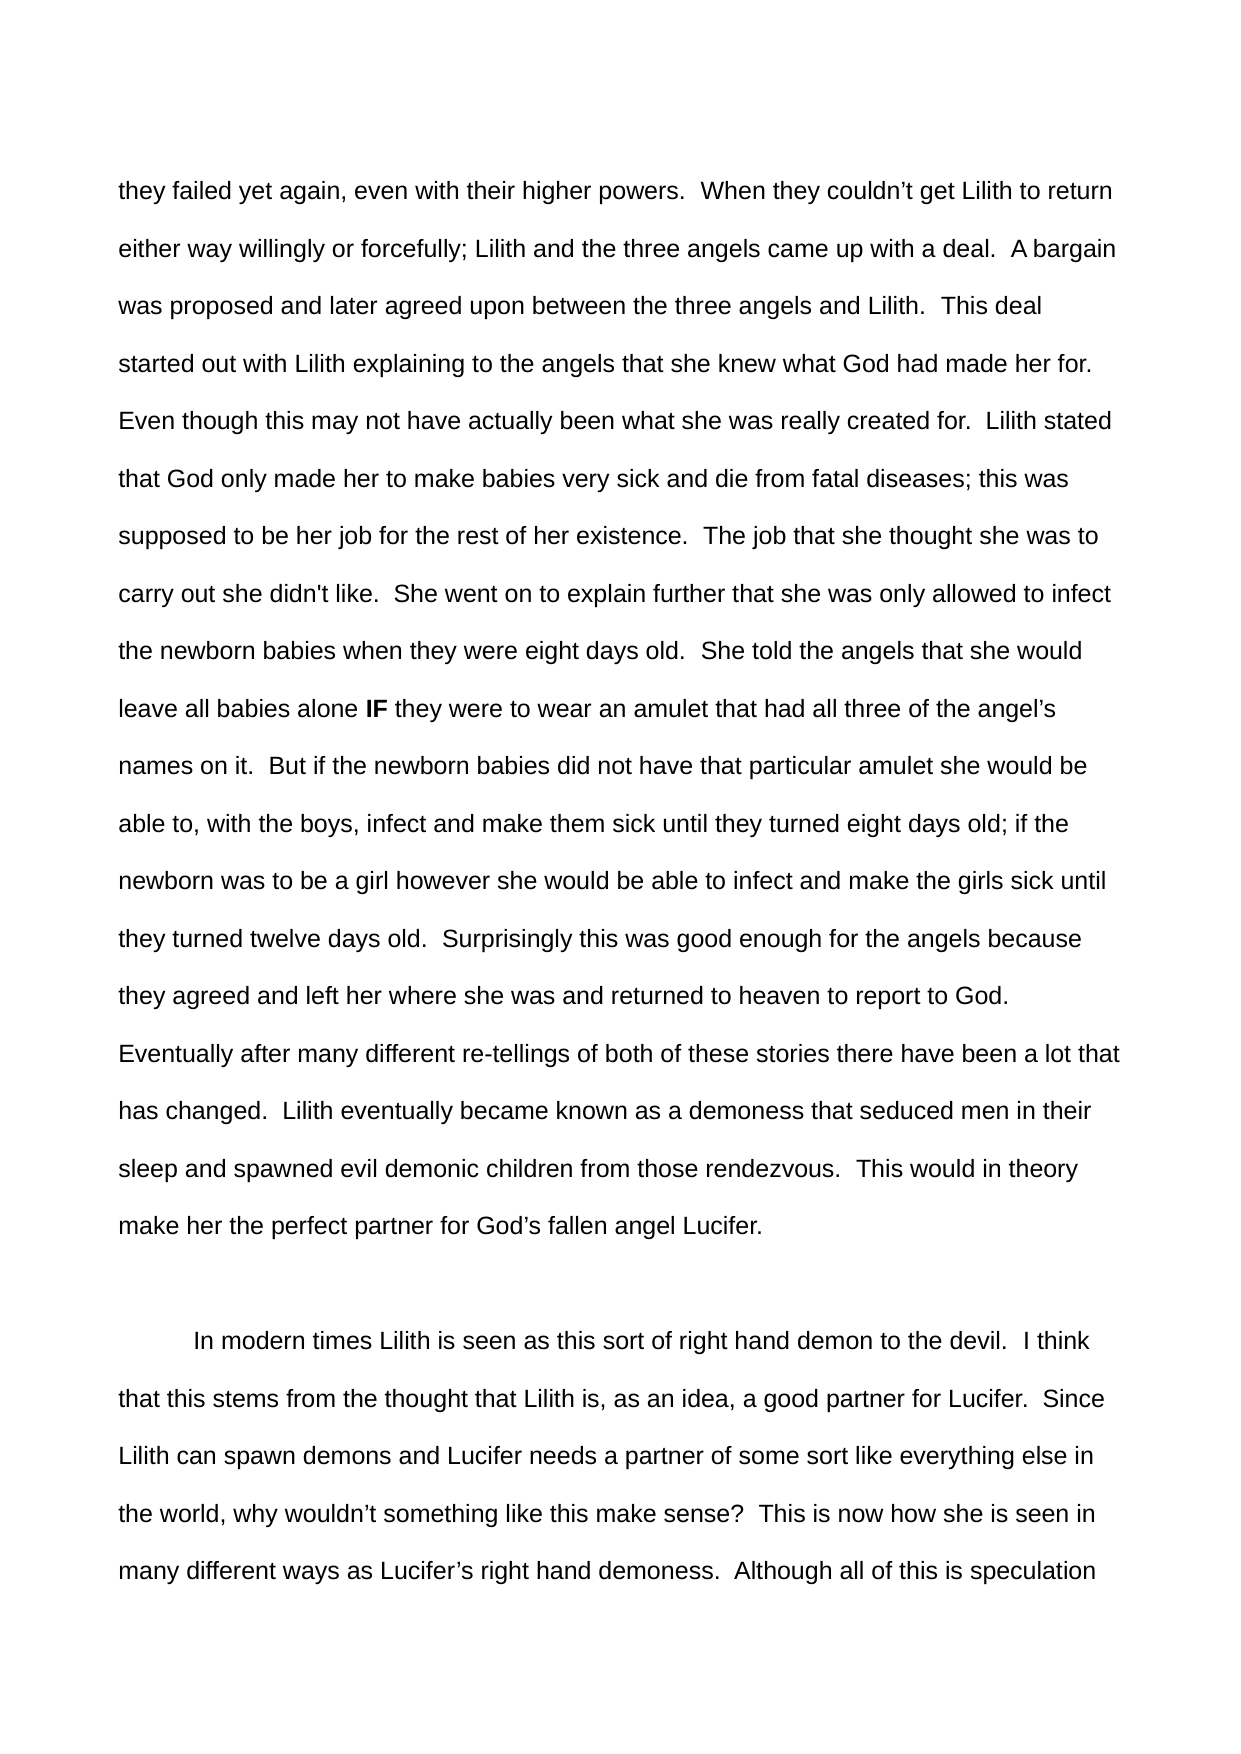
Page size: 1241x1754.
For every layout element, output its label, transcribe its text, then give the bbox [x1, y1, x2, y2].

text In modern times Lilith is seen as this sort of right hand demon to the devil. I think that this stems from the thought that Lilith is, as an idea, a good partner for Lucifer. Since Lilith can spawn demons and Lucifer needs a partner of some sort like everything else in the world, why wouldn’t something like this make sense? This is now how she is seen in many different ways as Lucifer’s right hand demoness. Although all of this is speculation [118, 1326, 1122, 1585]
text they failed yet again, even with their higher powers. When they couldn’t get Lilith to return either way willingly or forcefully; Lilith and the three angels came up with a deal. A bargain was proposed and later agreed upon between the three angels and Lilith. This deal started out with Lilith explaining to the angels that she knew what God had made her for. Even though this may not have actually been what she was really created for. Lilith stated that God only made her to make babies very sick and die from fatal diseases; this was supposed to be her job for the rest of her existence. The job that she thought she was to carry out she didn't like. She went on to explain further that she was only allowed to infect the newborn babies when they were eight days old. She told the angels that she would leave all babies alone IF they were to wear an amulet that had all three of the angel’s names on it. But if the newborn babies did not have that particular amulet she would be able to, with the boys, infect and make them sick until they turned eight days old; if the newborn was to be a girl however she would be able to infect and make the girls sick until they turned twelve days old. Surprisingly this was good enough for the angels because they agreed and left her where she was and returned to heaven to report to God. Eventually after many different re-tellings of both of these stories there have been a lot that has changed. Lilith eventually became known as a demoness that seduced men in their sleep and spawned evil demonic children from those rendezvous. This would in theory make her the perfect partner for God’s fallen angel Lucifer. [118, 176, 1122, 1240]
